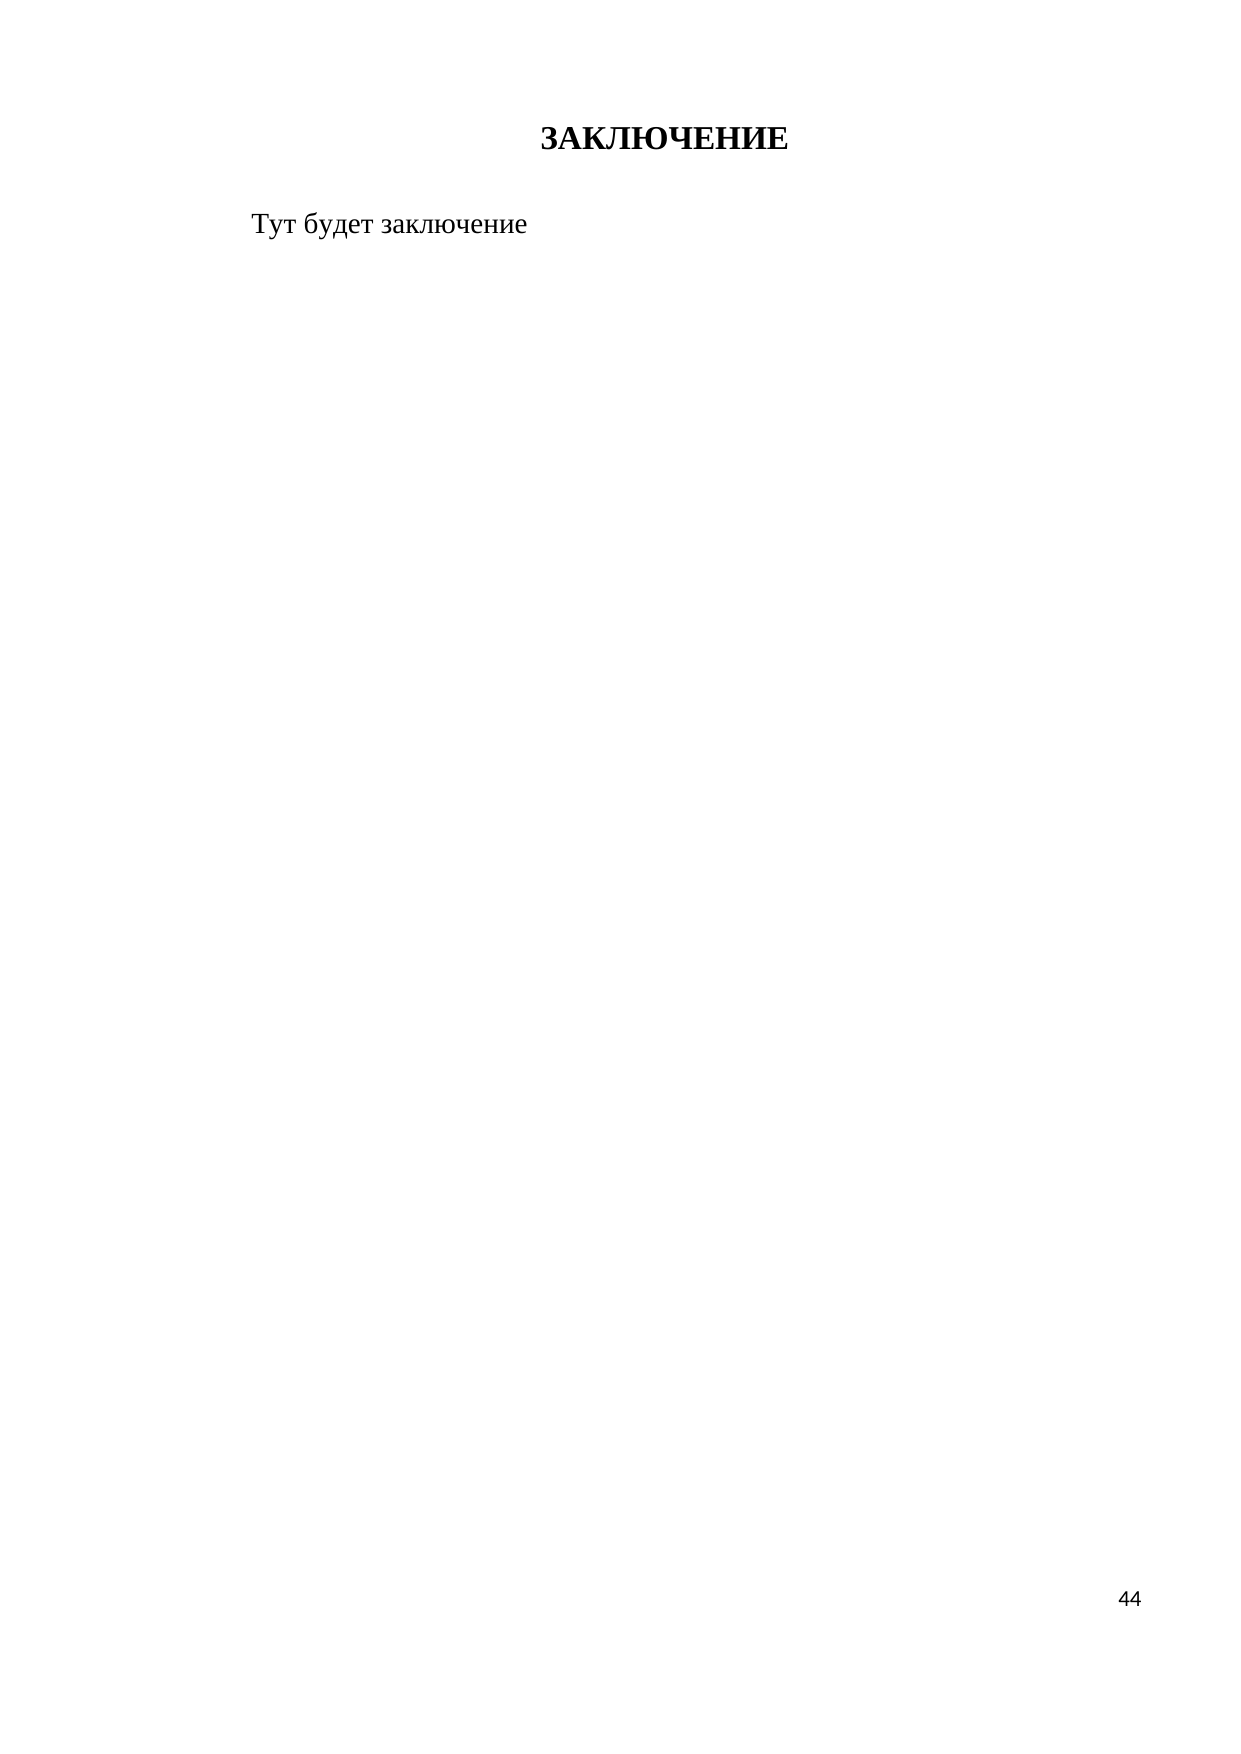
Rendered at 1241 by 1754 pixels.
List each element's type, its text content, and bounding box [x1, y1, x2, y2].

text Тут будет заключение [177, 206, 1152, 240]
subtitle ЗАКЛЮЧЕНИЕ [177, 118, 1152, 156]
